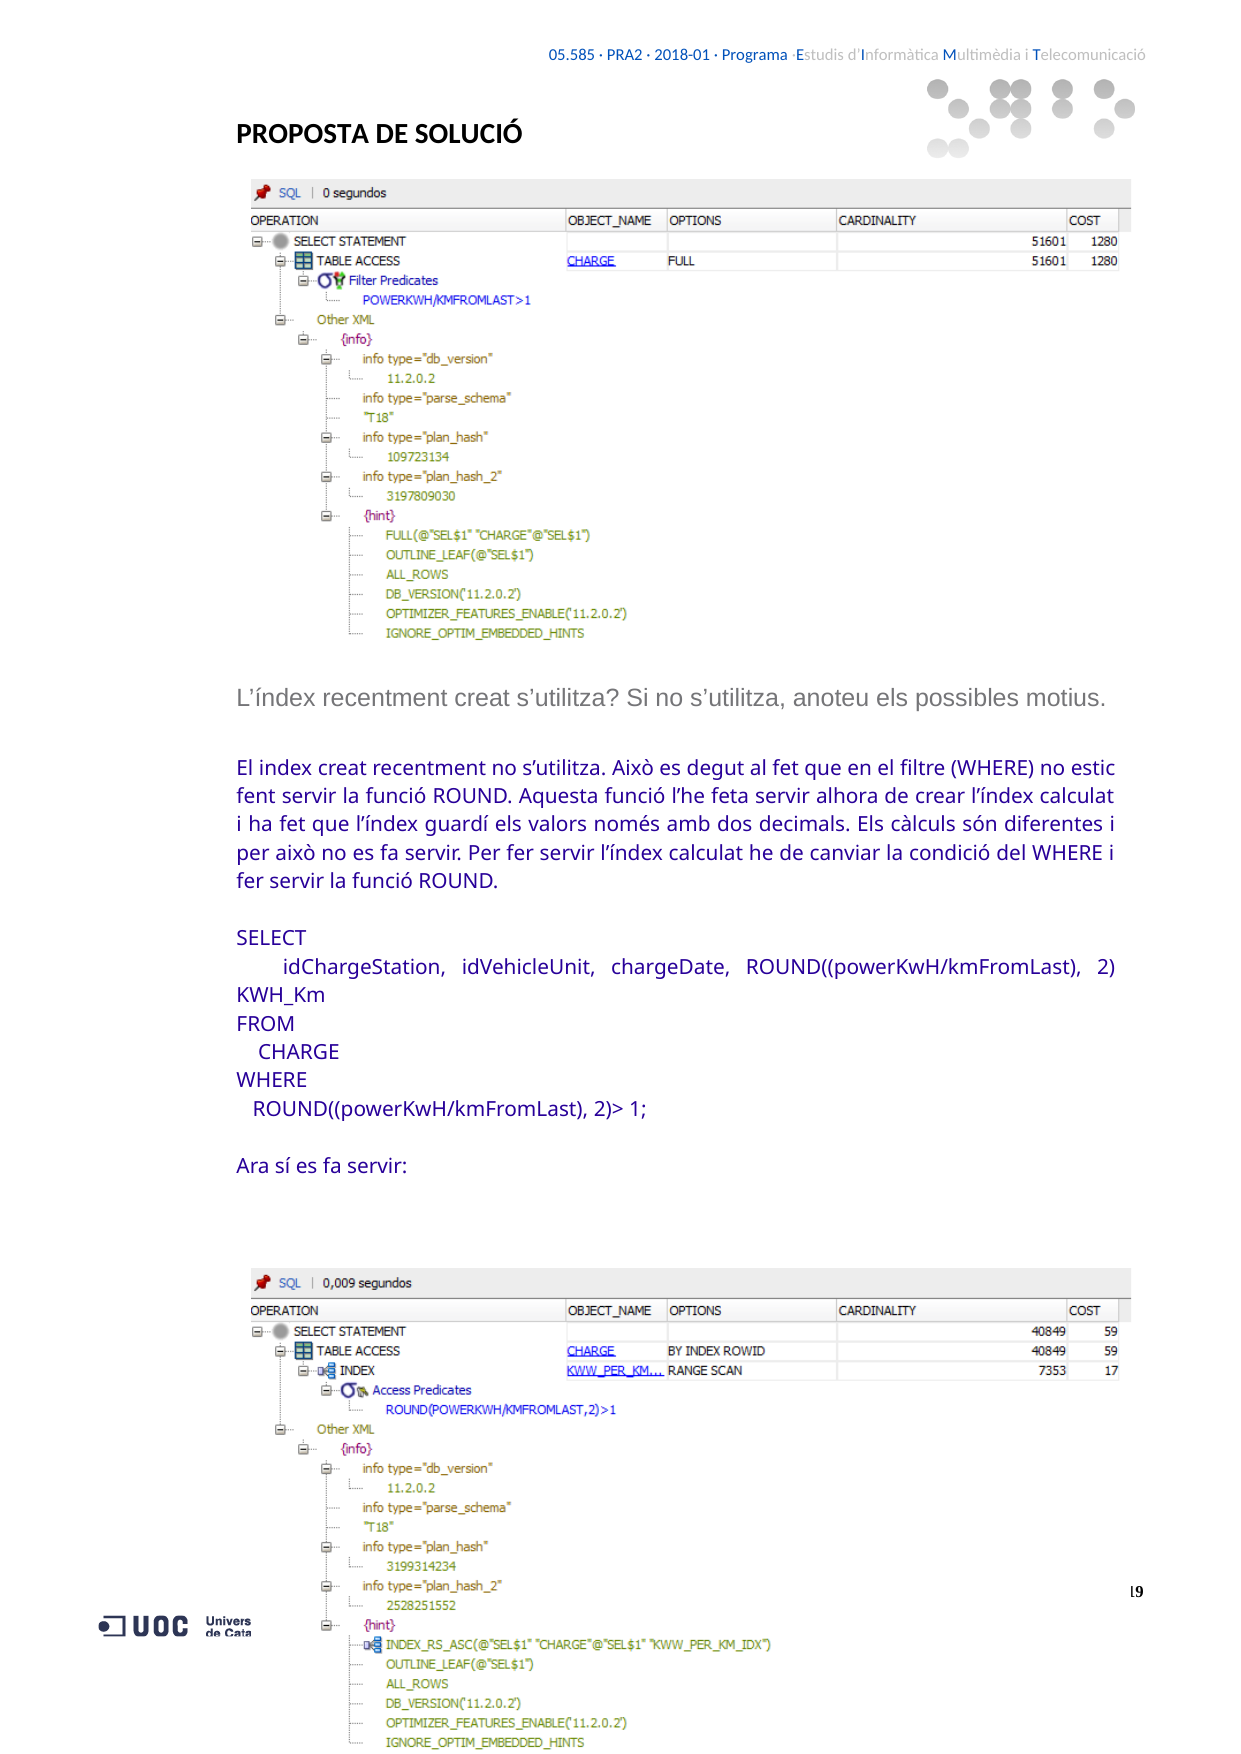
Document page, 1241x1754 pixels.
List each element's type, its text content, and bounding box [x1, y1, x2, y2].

picture [116, 1268, 1132, 1754]
text CHARGE [236, 1037, 1116, 1066]
picture [251, 179, 1132, 647]
text L’índex recentment creat s’utilitza? Si no s’utilitza, anoteu els possibles motius. [236, 683, 1116, 712]
picture [927, 70, 1135, 168]
text idChargeStation, idVehicleUnit, chargeDate, ROUND((powerKwH/kmFromLast), 2) KWH_Km [236, 952, 1116, 1009]
text SELECT [236, 923, 1116, 952]
text El index creat recentment no s’utilitza. Això es degut al fet que en el filtre (WHERE) no estic fent servir la funció ROUND. Aquesta funció l’he feta servir alhora de crear l’índex calculat i ha fet que l’índex guardí els valors només amb dos decimals. Els càlculs són diferentes i per això no es fa servir. Per fer servir l’índex calculat he de canviar la condició del WHERE i fer servir la funció ROUND. [236, 753, 1116, 895]
text FROM [236, 1009, 1116, 1037]
text ROUND((powerKwH/kmFromLast), 2)> 1; [236, 1094, 1116, 1122]
text Ara sí es fa servir: [236, 1151, 1116, 1179]
text WHERE [236, 1066, 1116, 1094]
